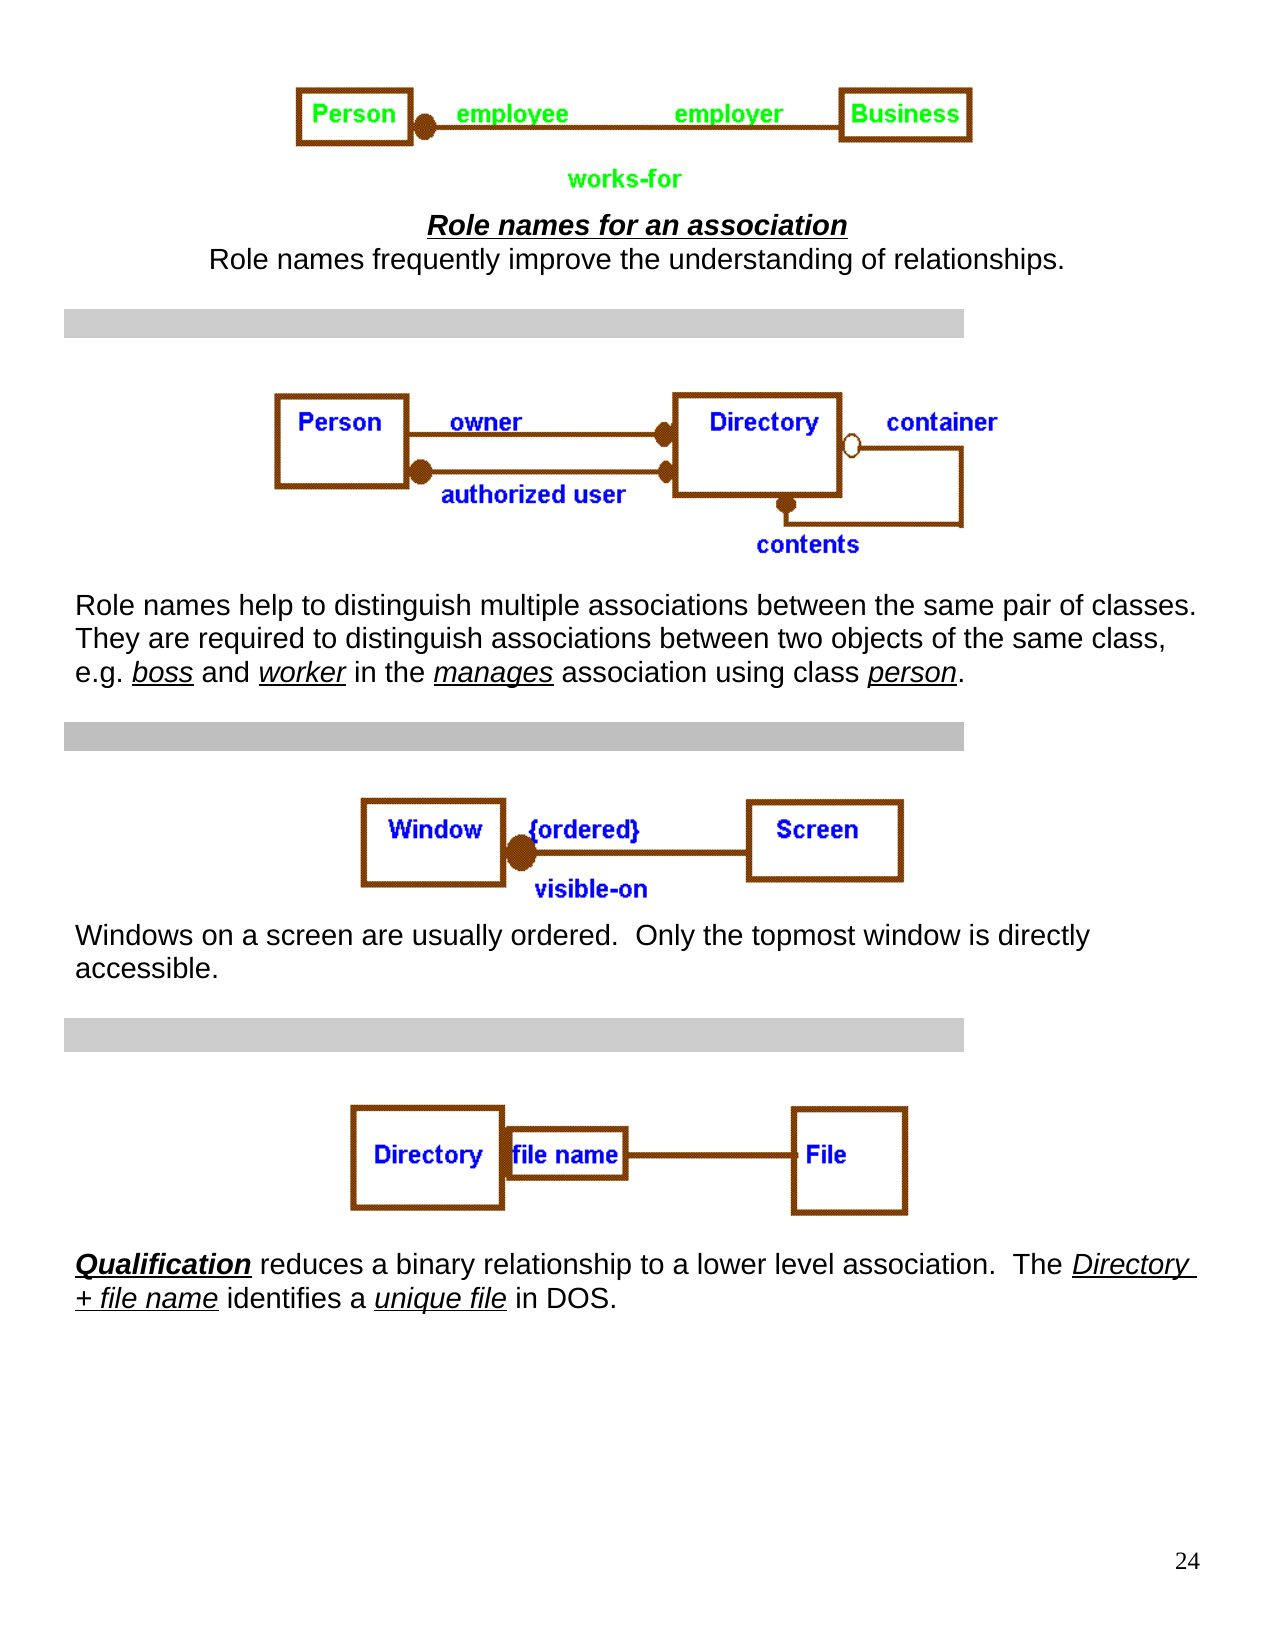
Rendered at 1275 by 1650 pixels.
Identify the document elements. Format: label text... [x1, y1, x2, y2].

table_header [64, 1018, 964, 1052]
table_header [64, 722, 514, 751]
text Role names frequently improve the understanding of relationships. [75, 242, 1200, 275]
text Windows on a screen are usually ordered. Only the topmost window is directly accessible. [75, 918, 1200, 985]
text Role names help to distinguish multiple associations between the same pair of classes. They are required to distinguish associations between two objects of the same class, e.g. boss and worker in the manages association using class person. [75, 588, 1200, 688]
table_header [64, 309, 964, 338]
text Role names for an association [75, 208, 1200, 242]
table_header [514, 722, 964, 751]
text Qualification reduces a binary relationship to a lower level association. The Directory + file name identifies a unique file in DOS. [75, 1247, 1200, 1314]
